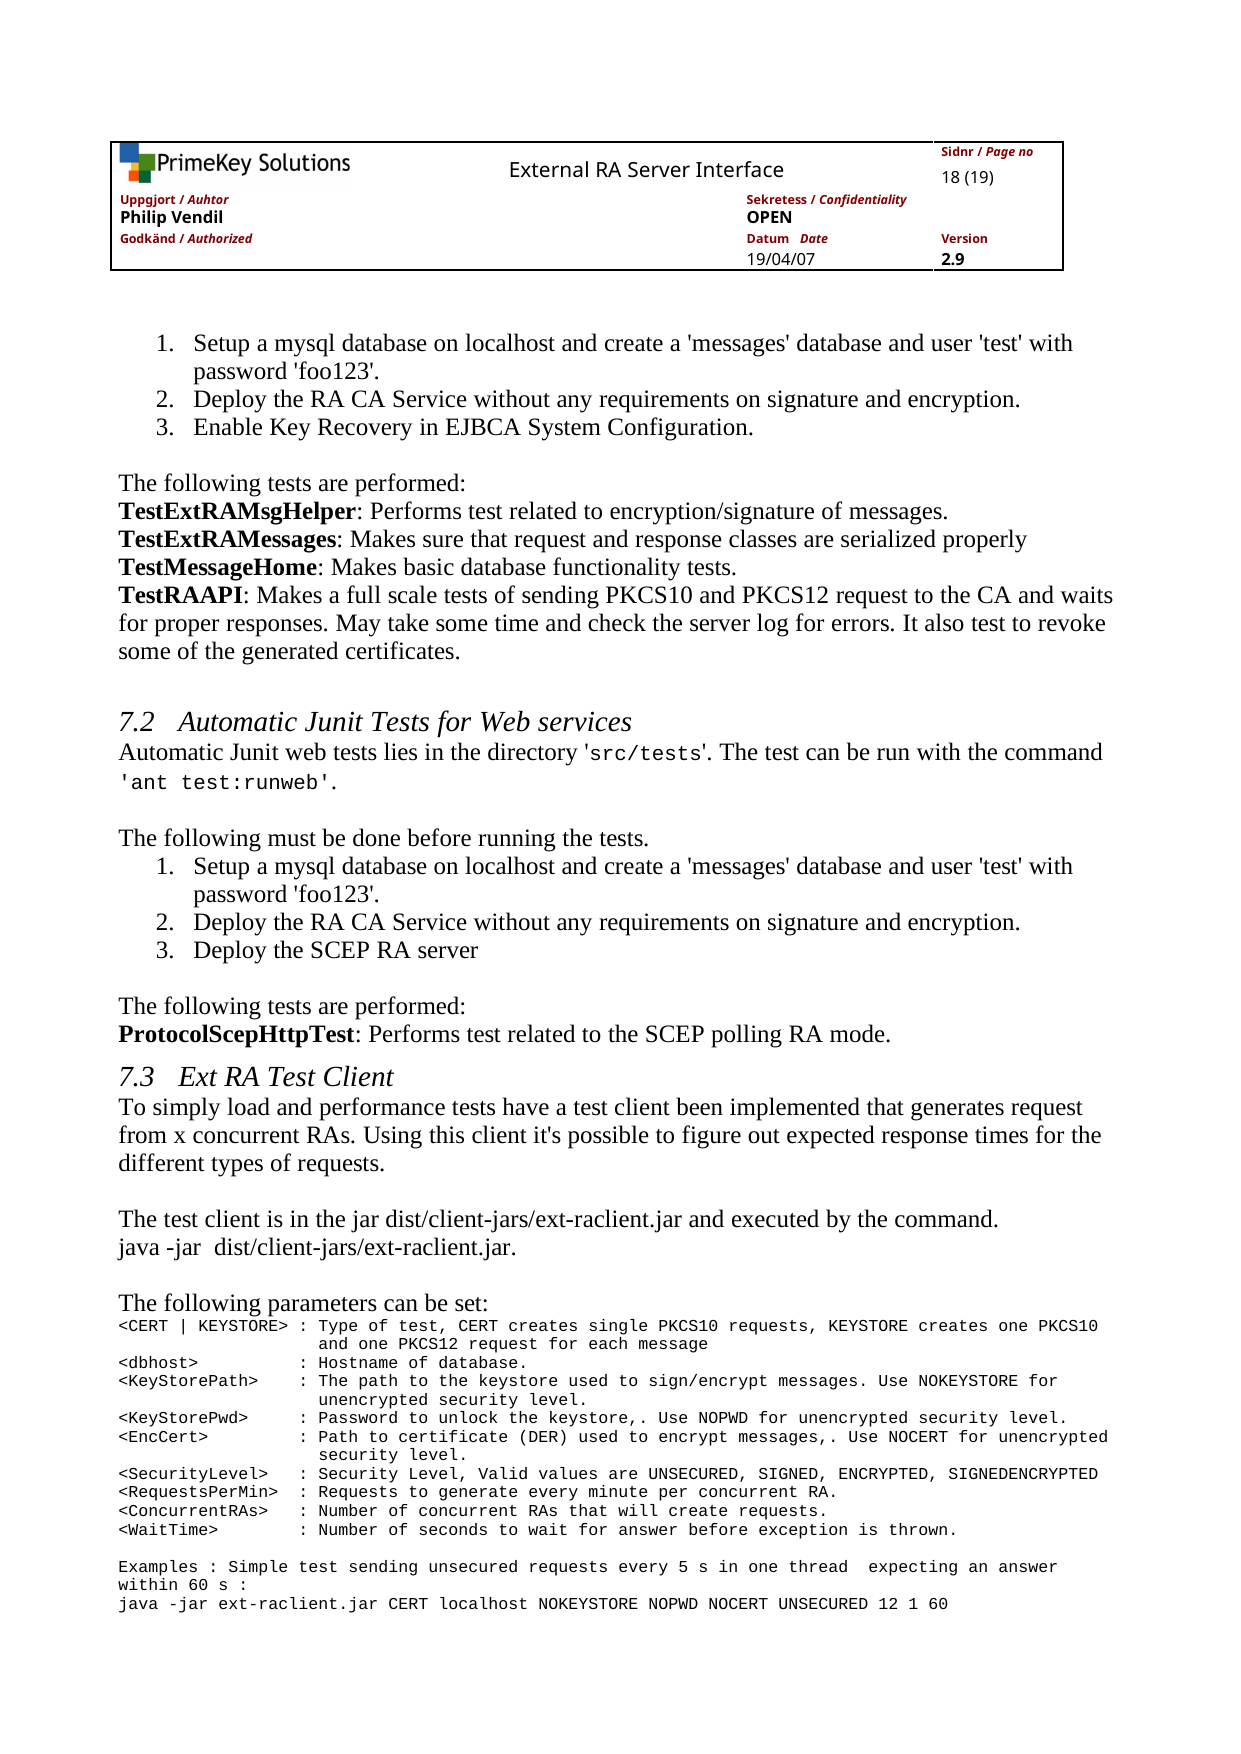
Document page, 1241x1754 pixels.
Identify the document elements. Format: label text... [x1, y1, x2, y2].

text java -jar ext-raclient.jar CERT localhost NOKEYSTORE NOPWD NOCERT UNSECURED 12 1 60 [118, 1596, 1122, 1614]
list Deploy the RA CA Service without any requirements on signature and encryption. [156, 908, 1122, 936]
text <CERT | KEYSTORE> : Type of test, CERT creates single PKCS10 requests, KEYSTORE creates one PKCS10 [118, 1317, 1122, 1336]
text <ConcurrentRAs> : Number of concurrent RAs that will create requests. [118, 1503, 1122, 1521]
list Deploy the RA CA Service without any requirements on signature and encryption. [156, 385, 1122, 413]
text TestExtRAMessages: Makes sure that request and response classes are serialized properly [118, 525, 1122, 553]
text The following tests are performed: [118, 992, 1122, 1020]
text <dbhost> : Hostname of database. [118, 1354, 1122, 1373]
text ProtocolScepHttpTest: Performs test related to the SCEP polling RA mode. [118, 1020, 1122, 1048]
text TestRAAPI: Makes a full scale tests of sending PKCS10 and PKCS12 request to the CA and waits for proper responses. May take some time and check the server log for errors. It also test to revoke some of the generated certificates. [118, 581, 1122, 665]
text and one PKCS12 request for each message [118, 1336, 1122, 1354]
subtitle Automatic Junit Tests for Web services [118, 706, 1122, 738]
list Setup a mysql database on localhost and create a 'messages' database and user 'test' with password 'foo123'. [156, 329, 1122, 385]
text <SecurityLevel> : Security Level, Valid values are UNSECURED, SIGNED, ENCRYPTED, SIGNEDENCRYPTED <RequestsPerMin> : Requests to generate every minute per concurrent RA. [118, 1466, 1122, 1503]
text Examples : Simple test sending unsecured requests every 5 s in one thread expecting an answer within 60 s : [118, 1558, 1122, 1596]
text unencrypted security level. [118, 1392, 1122, 1410]
text The following must be done before running the tests. [118, 824, 1122, 852]
text To simply load and performance tests have a test client been implemented that generates request from x concurrent RAs. Using this client it's possible to figure out expected response times for the different types of requests. [118, 1093, 1122, 1177]
list Enable Key Recovery in EJBCA System Configuration. [156, 413, 1122, 441]
text <WaitTime> : Number of seconds to wait for answer before exception is thrown. [118, 1521, 1122, 1540]
text TestExtRAMsgHelper: Performs test related to encryption/signature of messages. [118, 497, 1122, 525]
text Automatic Junit web tests lies in the directory 'src/tests'. The test can be run with the command 'ant test:runweb'. [118, 738, 1122, 796]
text The following tests are performed: [118, 469, 1122, 497]
text The test client is in the jar dist/client-jars/ext-raclient.jar and executed by the command. [118, 1205, 1122, 1233]
text <KeyStorePath> : The path to the keystore used to sign/encrypt messages. Use NOKEYSTORE for [118, 1373, 1122, 1392]
subtitle Ext RA Test Client [118, 1061, 1122, 1093]
text security level. [118, 1447, 1122, 1466]
list Setup a mysql database on localhost and create a 'messages' database and user 'test' with password 'foo123'. [156, 852, 1122, 908]
text <KeyStorePwd> : Password to unlock the keystore,. Use NOPWD for unencrypted security level. <EncCert> : Path to certificate (DER) used to encrypt messages,. Use NOCERT for unencrypted [118, 1410, 1122, 1447]
list Deploy the SCEP RA server [156, 936, 1122, 964]
text The following parameters can be set: [118, 1289, 1122, 1317]
text java -jar dist/client-jars/ext-raclient.jar. [118, 1233, 1122, 1261]
text TestMessageHome: Makes basic database functionality tests. [118, 553, 1122, 581]
